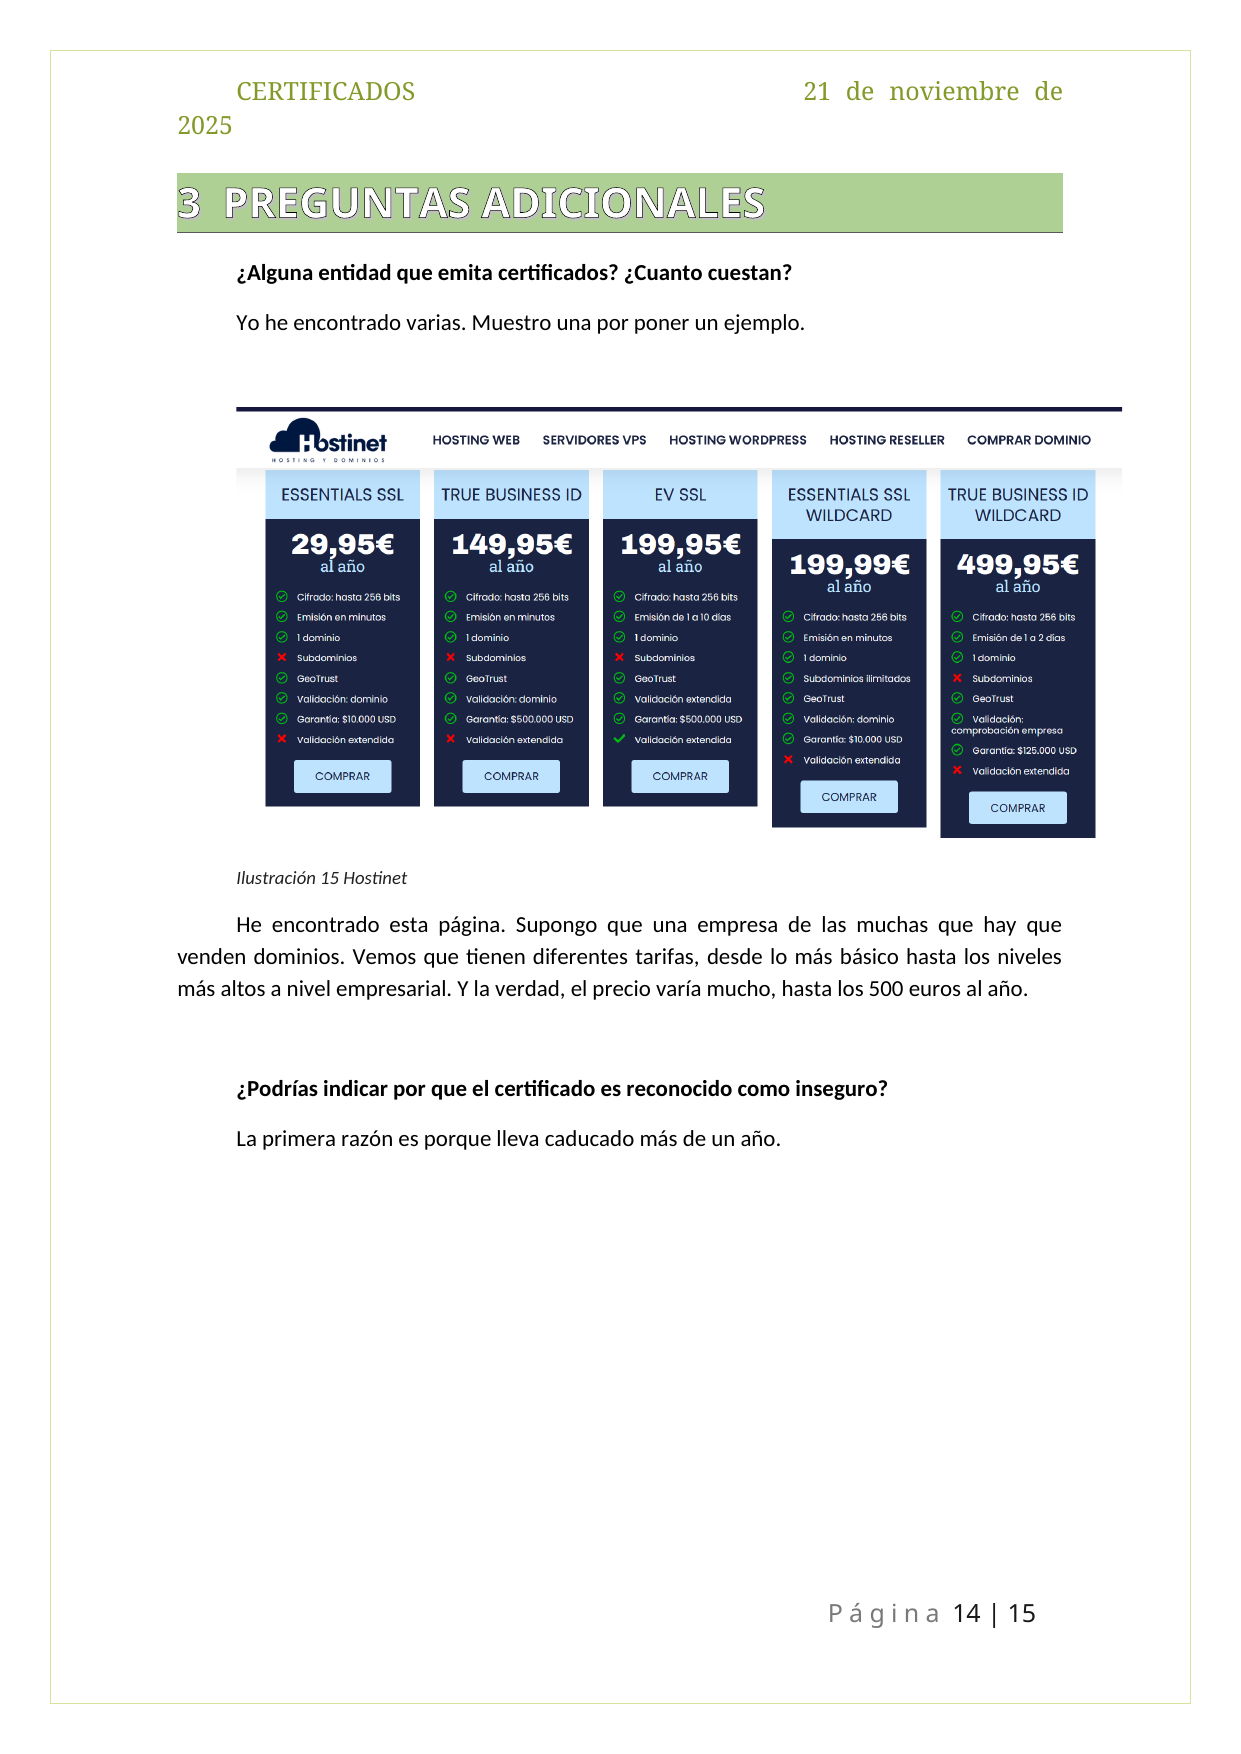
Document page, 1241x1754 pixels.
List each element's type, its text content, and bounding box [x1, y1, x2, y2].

text ¿Alguna entidad que emita certificados? ¿Cuanto cuestan? [177, 258, 1063, 286]
text Ilustración 15 Hostinet [177, 866, 1063, 889]
text ¿Podrías indicar por que el certificado es reconocido como inseguro? [177, 1074, 1063, 1102]
text La primera razón es porque lleva caducado más de un año. [177, 1124, 1063, 1152]
text He encontrado esta página. Supongo que una empresa de las muchas que hay que venden dominios. Vemos que tienen diferentes tarifas, desde lo más básico hasta los niveles más altos a nivel empresarial. Y la verdad, el precio varía mucho, hasta los 500 euros al año. [177, 910, 1063, 1002]
text Yo he encontrado varias. Muestro una por poner un ejemplo. [177, 308, 1063, 336]
subtitle PREGUNTAS ADICIONALES [177, 173, 1063, 232]
